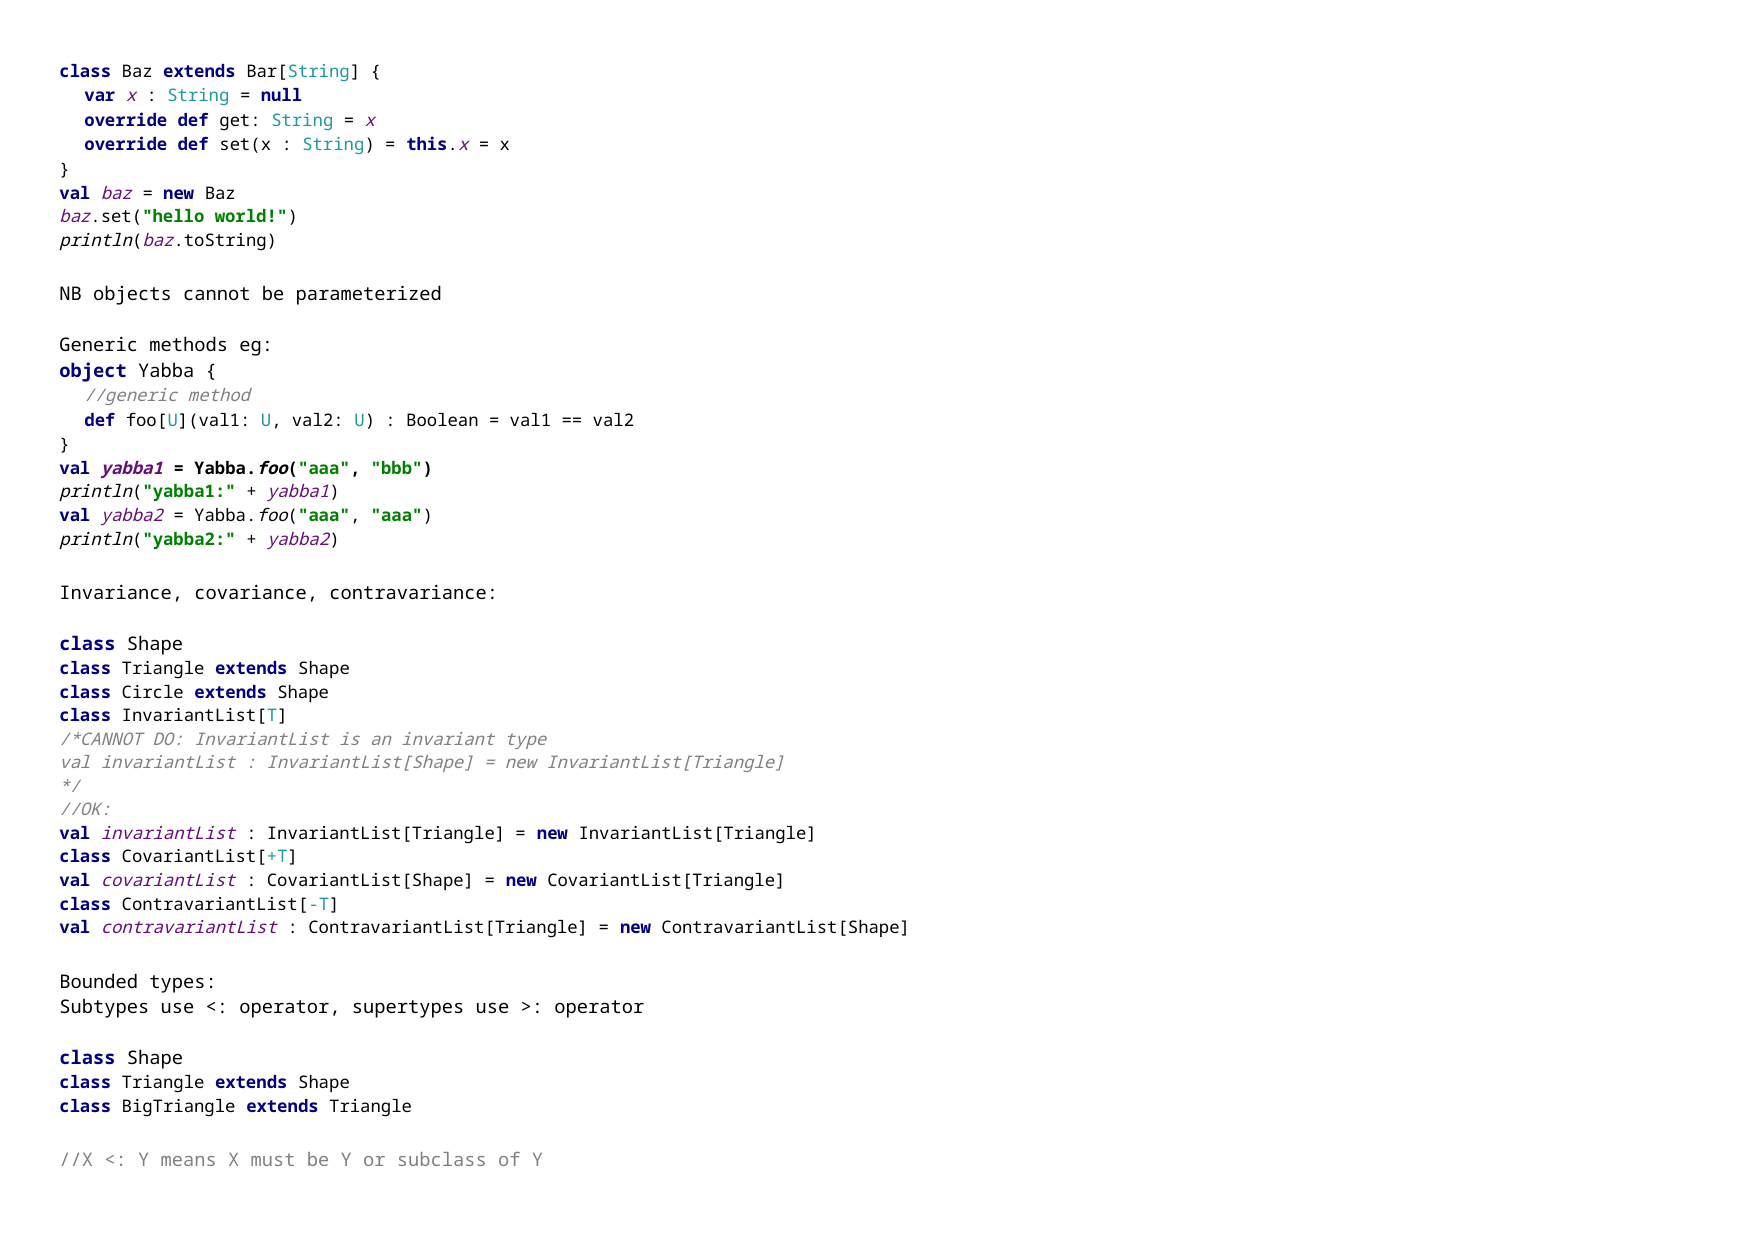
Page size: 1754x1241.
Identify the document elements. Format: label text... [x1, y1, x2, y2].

text class Triangle extends Shape [59, 1070, 1695, 1094]
text } [59, 157, 1695, 181]
text val covariantList : CovariantList[Shape] = new CovariantList[Triangle] [59, 868, 1695, 891]
text val yabba1 = Yabba.foo("aaa", "bbb") [59, 456, 1695, 479]
text Invariance, covariance, contravariance: [59, 579, 1695, 605]
text } [59, 432, 1695, 456]
text override def set(x : String) = this.x = x [59, 132, 1695, 157]
text println("yabba2:" + yabba2) [59, 526, 1695, 550]
text override def get: String = x [59, 107, 1695, 132]
text println("yabba1:" + yabba1) [59, 479, 1695, 503]
text val contravariantList : ContravariantList[Triangle] = new ContravariantList[Shape] [59, 915, 1695, 938]
text //generic method [59, 383, 1695, 407]
text object Yabba { [59, 357, 1695, 383]
text class CovariantList[+T] [59, 844, 1695, 868]
text Subtypes use <: operator, supertypes use >: operator [59, 993, 1695, 1044]
text class ContravariantList[-T] [59, 891, 1695, 915]
text class InvariantList[T] [59, 703, 1695, 727]
text Bounded types: [59, 968, 1695, 993]
text baz.set("hello world!") [59, 204, 1695, 228]
text //OK: [59, 797, 1695, 821]
text */ [59, 774, 1695, 797]
text val invariantList : InvariantList[Triangle] = new InvariantList[Triangle] [59, 821, 1695, 844]
text val yabba2 = Yabba.foo("aaa", "aaa") [59, 503, 1695, 526]
text println(baz.toString) [59, 228, 1695, 251]
text class Shape [59, 631, 1695, 656]
text //X <: Y means X must be Y or subclass of Y [59, 1147, 1695, 1172]
text NB objects cannot be parameterized [59, 281, 1695, 306]
text class Triangle extends Shape [59, 656, 1695, 679]
text /*CANNOT DO: InvariantList is an invariant type [59, 727, 1695, 750]
text class Circle extends Shape [59, 679, 1695, 703]
text val invariantList : InvariantList[Shape] = new InvariantList[Triangle] [59, 750, 1695, 774]
text class BigTriangle extends Triangle [59, 1094, 1695, 1117]
text val baz = new Baz [59, 181, 1695, 204]
text class Baz extends Bar[String] { [59, 59, 1695, 83]
text Generic methods eg: [59, 332, 1695, 357]
text var x : String = null [59, 83, 1695, 107]
text def foo[U](val1: U, val2: U) : Boolean = val1 == val2 [59, 407, 1695, 432]
text class Shape [59, 1044, 1695, 1070]
